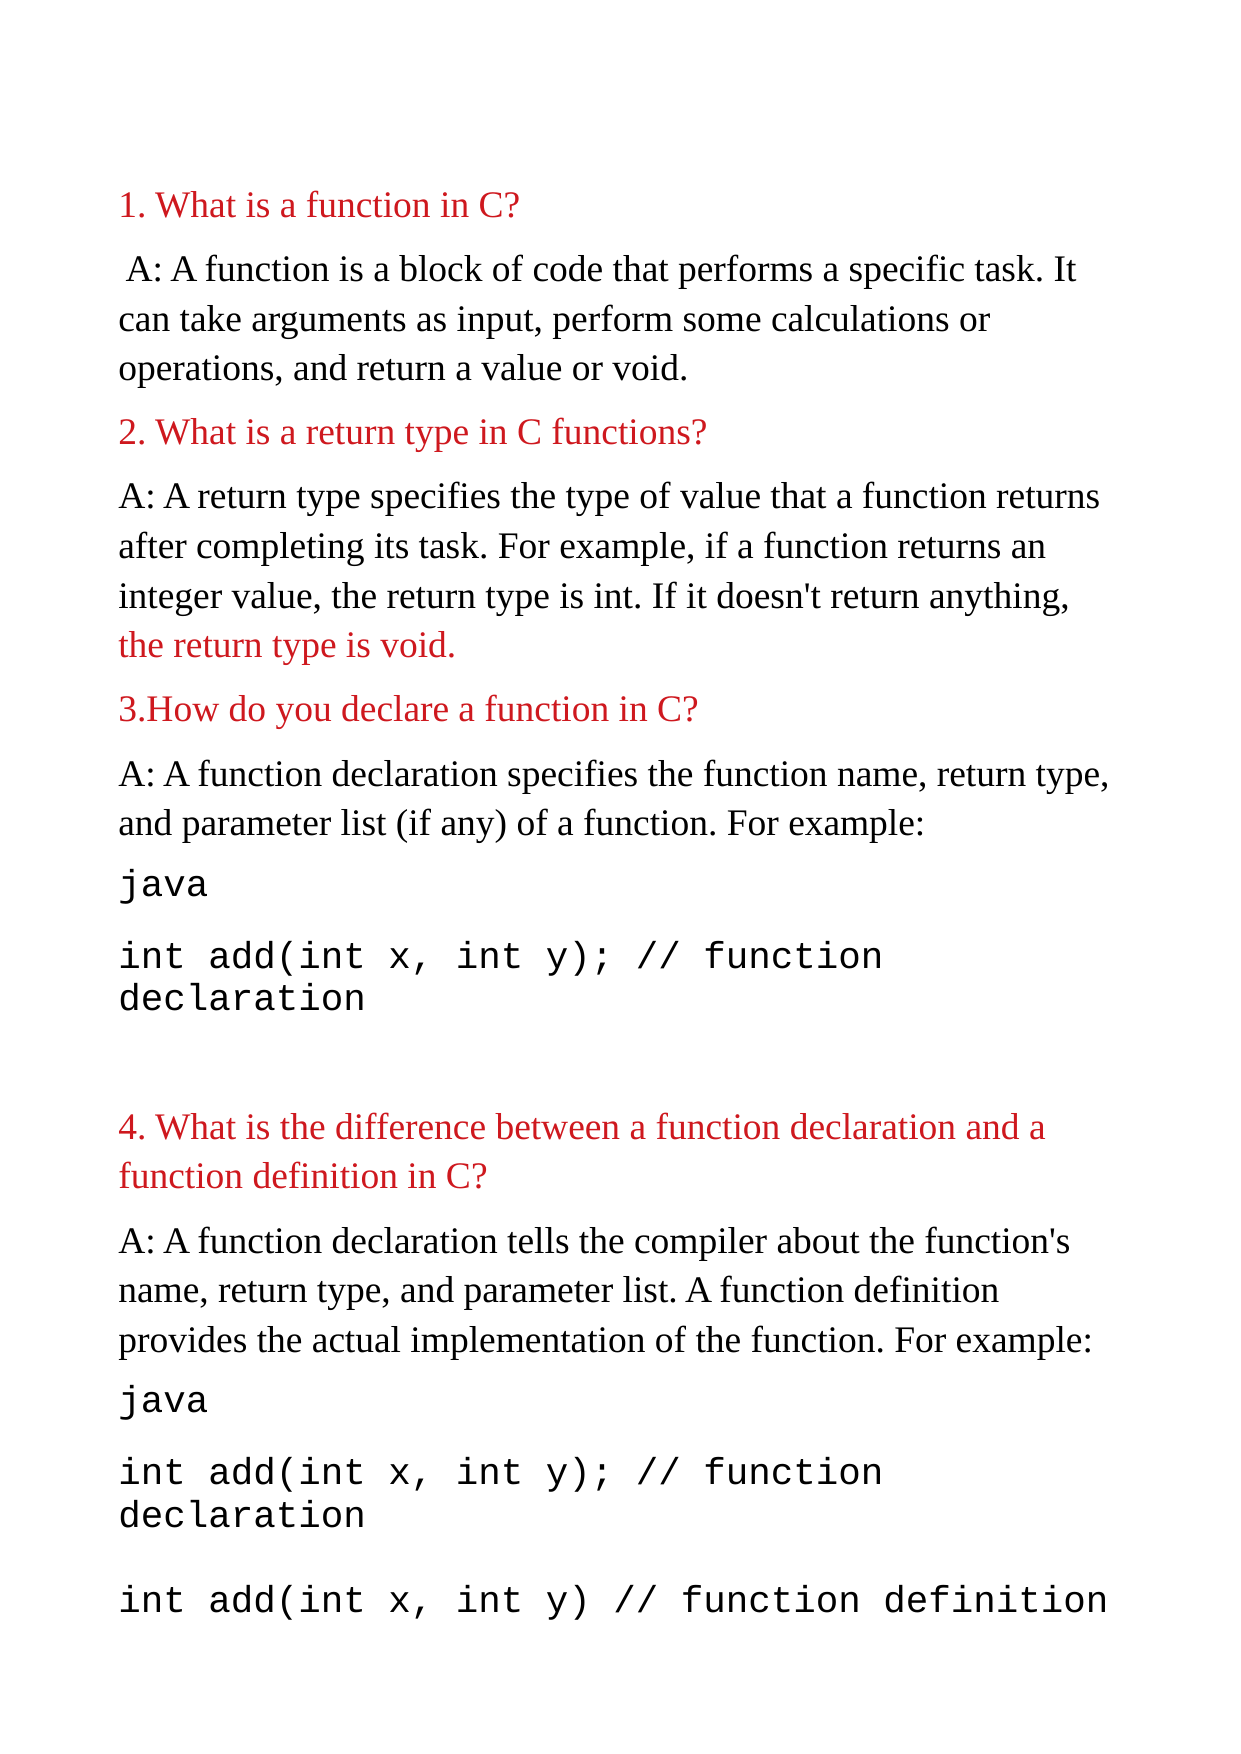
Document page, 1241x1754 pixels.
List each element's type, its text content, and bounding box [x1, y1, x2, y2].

text 3.How do you declare a function in C? [118, 687, 1122, 730]
text java [118, 1381, 1122, 1424]
text int add(int x, int y); // function declaration [118, 1453, 1122, 1538]
text 2. What is a return type in C functions? [118, 410, 1122, 453]
text 1. What is a function in C? [118, 182, 1122, 225]
text A: A return type specifies the type of value that a function returns after completing its task. For example, if a function returns an integer value, the return type is int. If it doesn't return anything, the return type is void. [118, 474, 1122, 666]
text java [118, 865, 1122, 907]
text A: A function declaration specifies the function name, return type, and parameter list (if any) of a function. For example: [118, 751, 1122, 844]
text A: A function is a block of code that performs a specific task. It can take arguments as input, perform some calculations or operations, and return a value or void. [118, 246, 1122, 389]
text int add(int x, int y) // function definition [118, 1581, 1122, 1623]
text 4. What is the difference between a function declaration and a function definition in C? [118, 1104, 1122, 1197]
text A: A function declaration tells the compiler about the function's name, return type, and parameter list. A function definition provides the actual implementation of the function. For example: [118, 1218, 1122, 1360]
text int add(int x, int y); // function declaration [118, 937, 1122, 1022]
